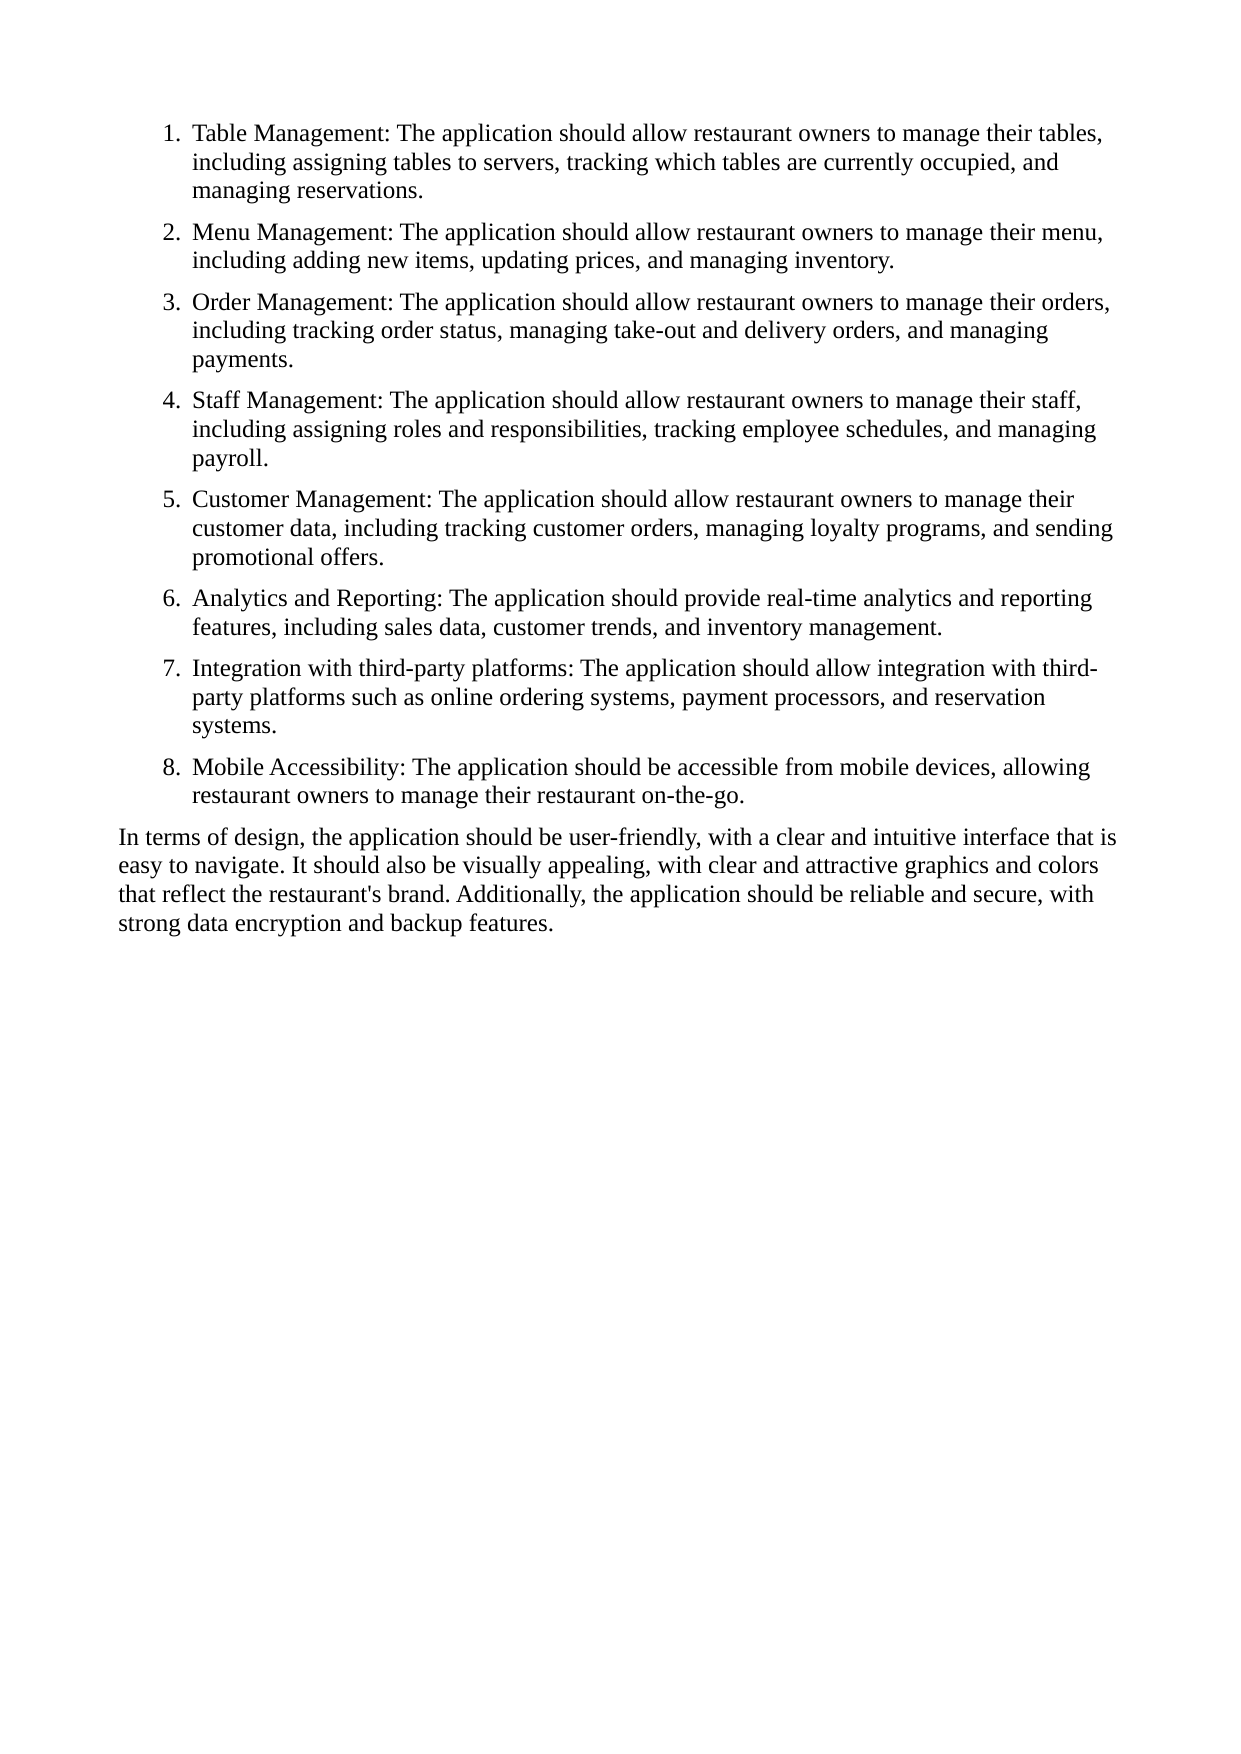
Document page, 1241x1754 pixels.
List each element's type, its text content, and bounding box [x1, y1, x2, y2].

list Mobile Accessibility: The application should be accessible from mobile devices, allowing restaurant owners to manage their restaurant on-the-go. [162, 752, 1122, 809]
text In terms of design, the application should be user-friendly, with a clear and intuitive interface that is easy to navigate. It should also be visually appealing, with clear and attractive graphics and colors that reflect the restaurant's brand. Additionally, the application should be reliable and secure, with strong data encryption and backup features. [118, 822, 1122, 937]
list Customer Management: The application should allow restaurant owners to manage their customer data, including tracking customer orders, managing loyalty programs, and sending promotional offers. [162, 484, 1122, 571]
list Table Management: The application should allow restaurant owners to manage their tables, including assigning tables to servers, tracking which tables are currently occupied, and managing reservations. [162, 118, 1122, 204]
list Order Management: The application should allow restaurant owners to manage their orders, including tracking order status, managing take-out and delivery orders, and managing payments. [162, 287, 1122, 373]
list Analytics and Reporting: The application should provide real-time analytics and reporting features, including sales data, customer trends, and inventory management. [162, 583, 1122, 641]
list Staff Management: The application should allow restaurant owners to manage their staff, including assigning roles and responsibilities, tracking employee schedules, and managing payroll. [162, 386, 1122, 472]
list Menu Management: The application should allow restaurant owners to manage their menu, including adding new items, updating prices, and managing inventory. [162, 217, 1122, 274]
list Integration with third-party platforms: The application should allow integration with third-party platforms such as online ordering systems, payment processors, and reservation systems. [162, 653, 1122, 739]
